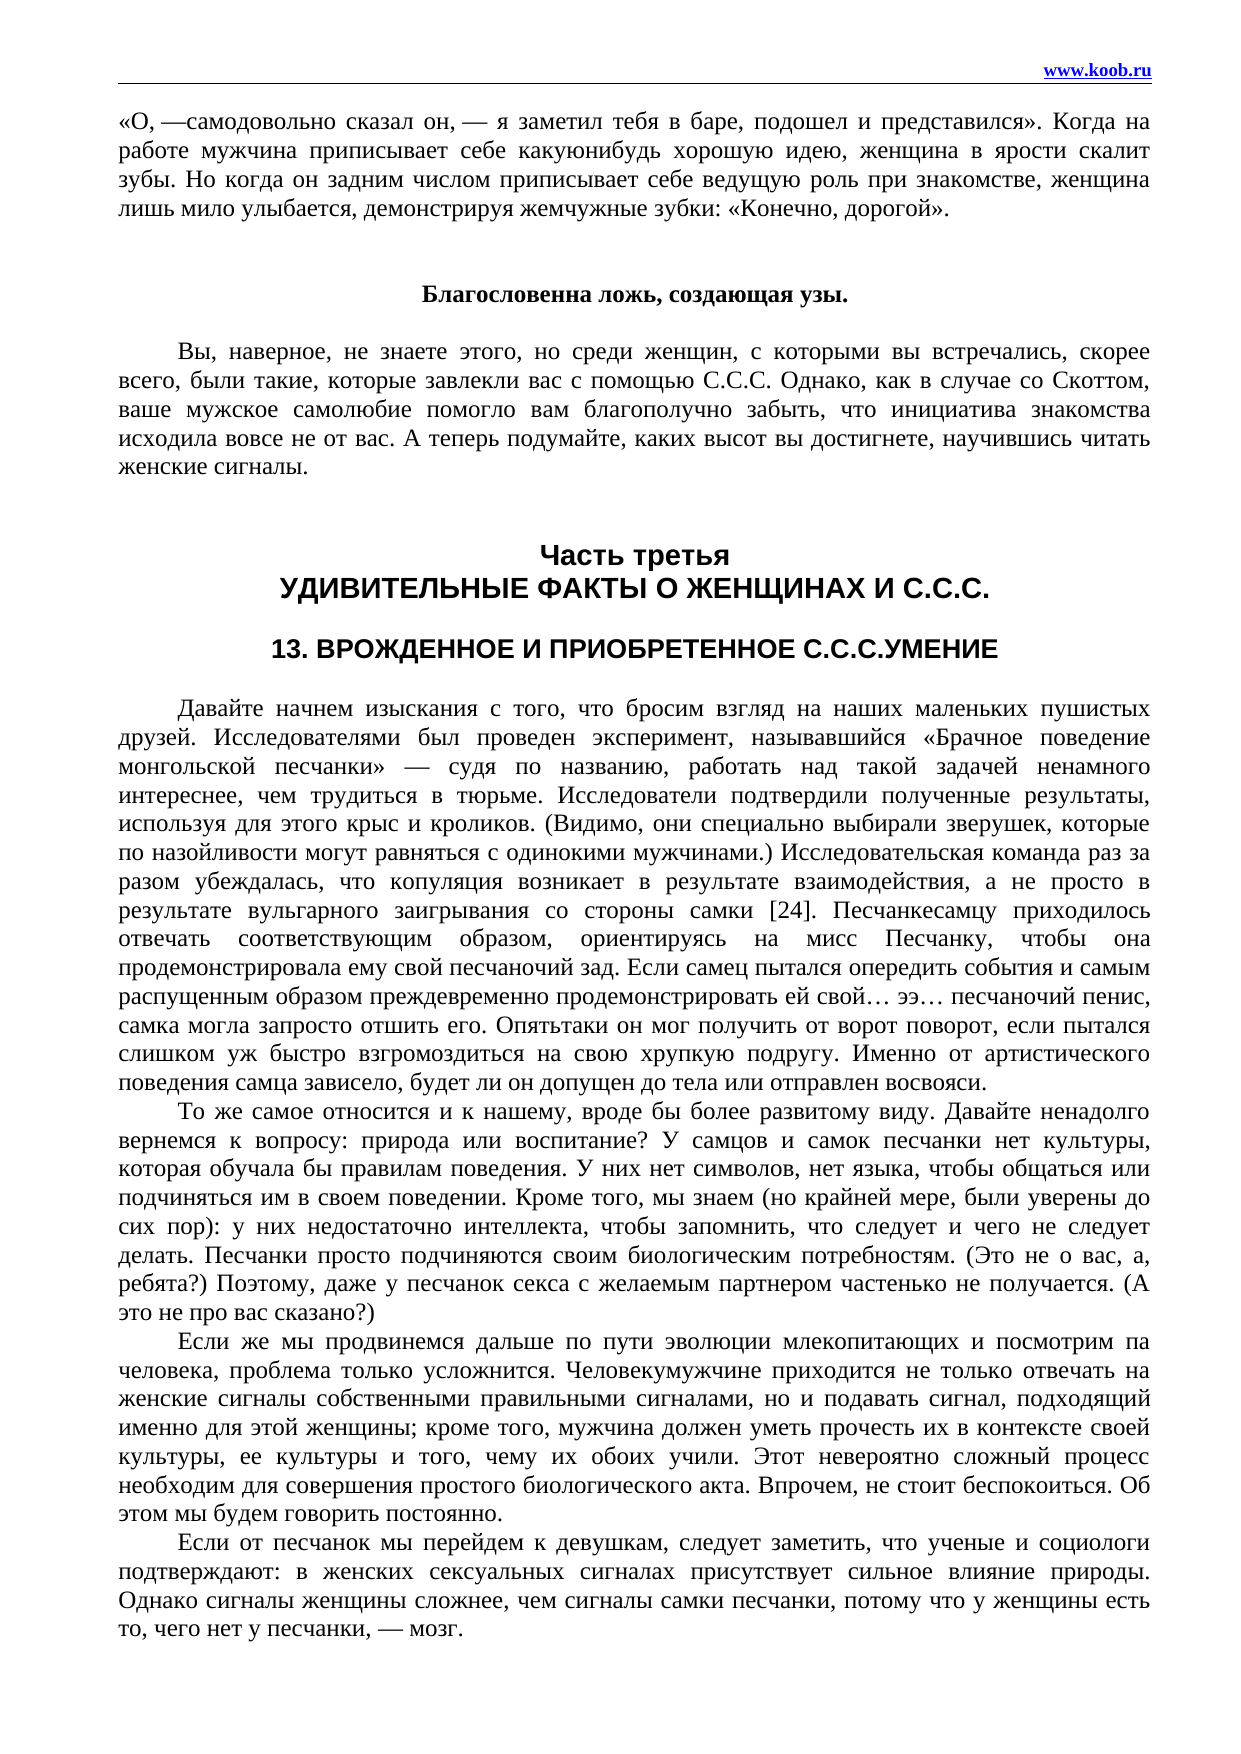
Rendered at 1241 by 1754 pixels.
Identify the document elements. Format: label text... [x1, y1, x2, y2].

text Вы, наверное, не знаете этого, но среди женщин, с которыми вы встречались, скорее всего, были такие, которые завлекли вас с помощью С.С.С. Однако, как в случае со Скоттом, ваше мужское самолюбие помогло вам благополучно забыть, что инициатива знакомства исходила вовсе не от вас. А теперь подумайте, каких высот вы достигнете, научившись читать женские сигналы. [118, 336, 1152, 480]
text УДИВИТЕЛЬНЫЕ ФАКТЫ О ЖЕНЩИНАХ И С.С.С. [118, 571, 1152, 605]
text 13. ВРОЖДЕННОЕ И ПРИОБРЕТЕННОЕ С.С.С.УМЕНИЕ [118, 633, 1152, 665]
text Часть третья [118, 538, 1152, 571]
text То же самое относится и к нашему, вроде бы более развитому виду. Давайте ненадолго вернемся к вопросу: природа или воспитание? У самцов и самок песчанки нет культуры, которая обучала бы правилам поведения. У них нет символов, нет языка, чтобы общаться или подчиняться им в своем поведении. Кроме того, мы знаем (но крайней мере, были уверены до сих пор): у них недостаточно интеллекта, чтобы запомнить, что следует и чего не следует делать. Песчанки просто подчиняются своим биологическим потребностям. (Это не о вас, а, ребята?) Поэтому, даже у песчанок секса с желаемым партнером частенько не получается. (А это не про вас сказано?) [118, 1096, 1152, 1326]
text Давайте начнем изыскания с того, что бросим взгляд на наших маленьких пушистых друзей. Исследователями был проведен эксперимент, называвшийся «Брачное поведение монгольской песчанки» — судя по названию, работать над такой задачей ненамного интереснее, чем трудиться в тюрьме. Исследователи подтвердили полученные результаты, используя для этого крыс и кроликов. (Видимо, они специально выбирали зверушек, которые по назойливости могут равняться с одинокими мужчинами.) Исследовательская команда раз за разом убеждалась, что копуляция возникает в результате взаимодействия, а не просто в результате вульгарного заигрывания со стороны самки [24]. Песчанкесамцу приходилось отвечать соответствующим образом, ориентируясь на мисс Песчанку, чтобы она продемонстрировала ему свой песчаночий зад. Если самец пытался опередить события и самым распущенным образом преждевременно продемонстрировать ей свой… ээ… песчаночий пенис, самка могла запросто отшить его. Опятьтаки он мог получить от ворот поворот, если пытался слишком уж быстро взгромоздиться на свою хрупкую подругу. Именно от артистического поведения самца зависело, будет ли он допущен до тела или отправлен восвояси. [118, 693, 1152, 1096]
text Если же мы продвинемся дальше по пути эволюции млекопитающих и посмотрим па человека, проблема только усложнится. Человекумужчине приходится не только отвечать на женские сигналы собственными правильными сигналами, но и подавать сигнал, подходящий именно для этой женщины; кроме того, мужчина должен уметь прочесть их в контексте своей культуры, ее культуры и того, чему их обоих учили. Этот невероятно сложный процесс необходим для совершения простого биологического акта. Впрочем, не стоит беспокоиться. Об этом мы будем говорить постоянно. [118, 1326, 1152, 1527]
text Если от песчанок мы перейдем к девушкам, следует заметить, что ученые и социологи подтверждают: в женских сексуальных сигналах присутствует сильное влияние природы. Однако сигналы женщины сложнее, чем сигналы самки песчанки, потому что у женщины есть то, чего нет у песчанки, — мозг. [118, 1527, 1152, 1642]
text «О, —самодовольно сказал он, — я заметил тебя в баре, подошел и представился». Когда на работе мужчина приписывает себе какуюнибудь хорошую идею, женщина в ярости скалит зубы. Но когда он задним числом приписывает себе ведущую роль при знакомстве, женщина лишь мило улыбается, демонстрируя жемчужные зубки: «Конечно, дорогой». [118, 106, 1152, 221]
text Благословенна ложь, создающая узы. [118, 279, 1152, 308]
